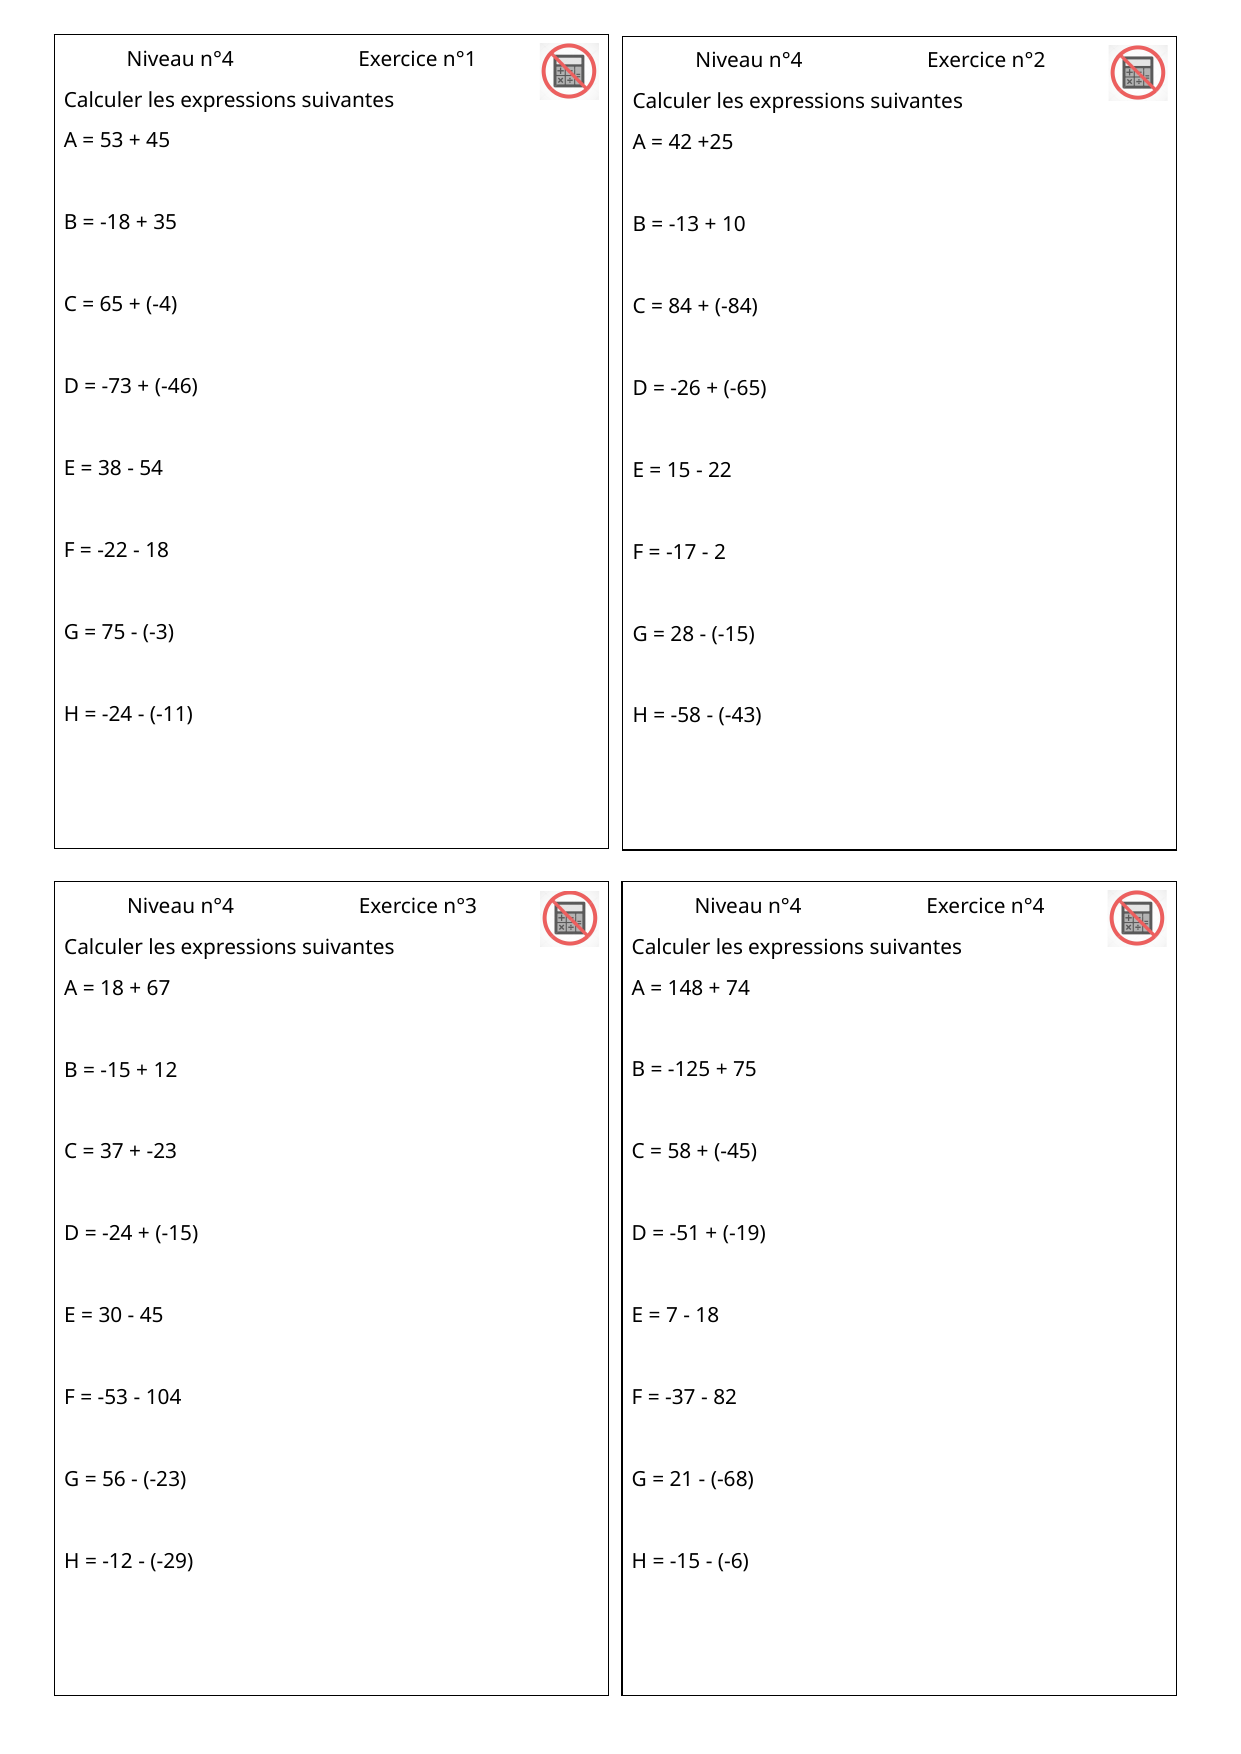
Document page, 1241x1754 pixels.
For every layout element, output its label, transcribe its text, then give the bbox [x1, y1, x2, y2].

picture [539, 43, 599, 100]
text G = 28 - (-15) [632, 619, 1167, 647]
text C = 84 + (-84) [632, 291, 1167, 319]
text E = 7 - 18 [631, 1300, 1167, 1329]
text A = 42 +25 [632, 127, 1167, 156]
picture [540, 891, 600, 947]
text Niveau n°4 Exercice n°2 [632, 46, 1108, 74]
text Calculer les expressions suivantes [631, 932, 1167, 960]
text F = -22 - 18 [63, 535, 599, 563]
text Calculer les expressions suivantes [63, 85, 599, 113]
text F = -17 - 2 [632, 537, 1167, 565]
text B = -125 + 75 [631, 1054, 1167, 1083]
text Calculer les expressions suivantes [632, 86, 1167, 115]
text [623, 882, 1176, 1695]
text G = 75 - (-3) [63, 617, 599, 645]
text F = -53 - 104 [64, 1382, 599, 1411]
text [55, 882, 608, 1695]
text D = -24 + (-15) [64, 1218, 599, 1247]
text H = -58 - (-43) [632, 701, 1167, 729]
picture [1108, 45, 1168, 101]
text E = 30 - 45 [64, 1300, 599, 1329]
text H = -12 - (-29) [64, 1546, 599, 1574]
text B = -13 + 10 [632, 209, 1167, 238]
text C = 37 + -23 [64, 1137, 599, 1165]
text H = -15 - (-6) [631, 1546, 1167, 1574]
text C = 58 + (-45) [631, 1136, 1167, 1165]
text G = 21 - (-68) [631, 1464, 1167, 1492]
text Niveau n°4 Exercice n°1 [63, 44, 539, 72]
text E = 38 - 54 [63, 453, 599, 482]
text A = 18 + 67 [64, 973, 599, 1001]
text G = 56 - (-23) [64, 1464, 599, 1493]
text C = 65 + (-4) [63, 289, 599, 318]
text D = -51 + (-19) [631, 1218, 1167, 1247]
text A = 148 + 74 [631, 973, 1167, 1001]
text E = 15 - 22 [632, 455, 1167, 483]
picture [1107, 890, 1167, 947]
text A = 53 + 45 [63, 126, 599, 154]
text Calculer les expressions suivantes [64, 932, 599, 960]
text B = -18 + 35 [63, 207, 599, 236]
text F = -37 - 82 [631, 1382, 1167, 1411]
text B = -15 + 12 [64, 1055, 599, 1083]
text Niveau n°4 Exercice n°4 [631, 891, 1107, 919]
text H = -24 - (-11) [63, 699, 599, 727]
text D = -26 + (-65) [632, 373, 1167, 401]
text Niveau n°4 Exercice n°3 [64, 891, 540, 919]
text D = -73 + (-46) [63, 371, 599, 400]
